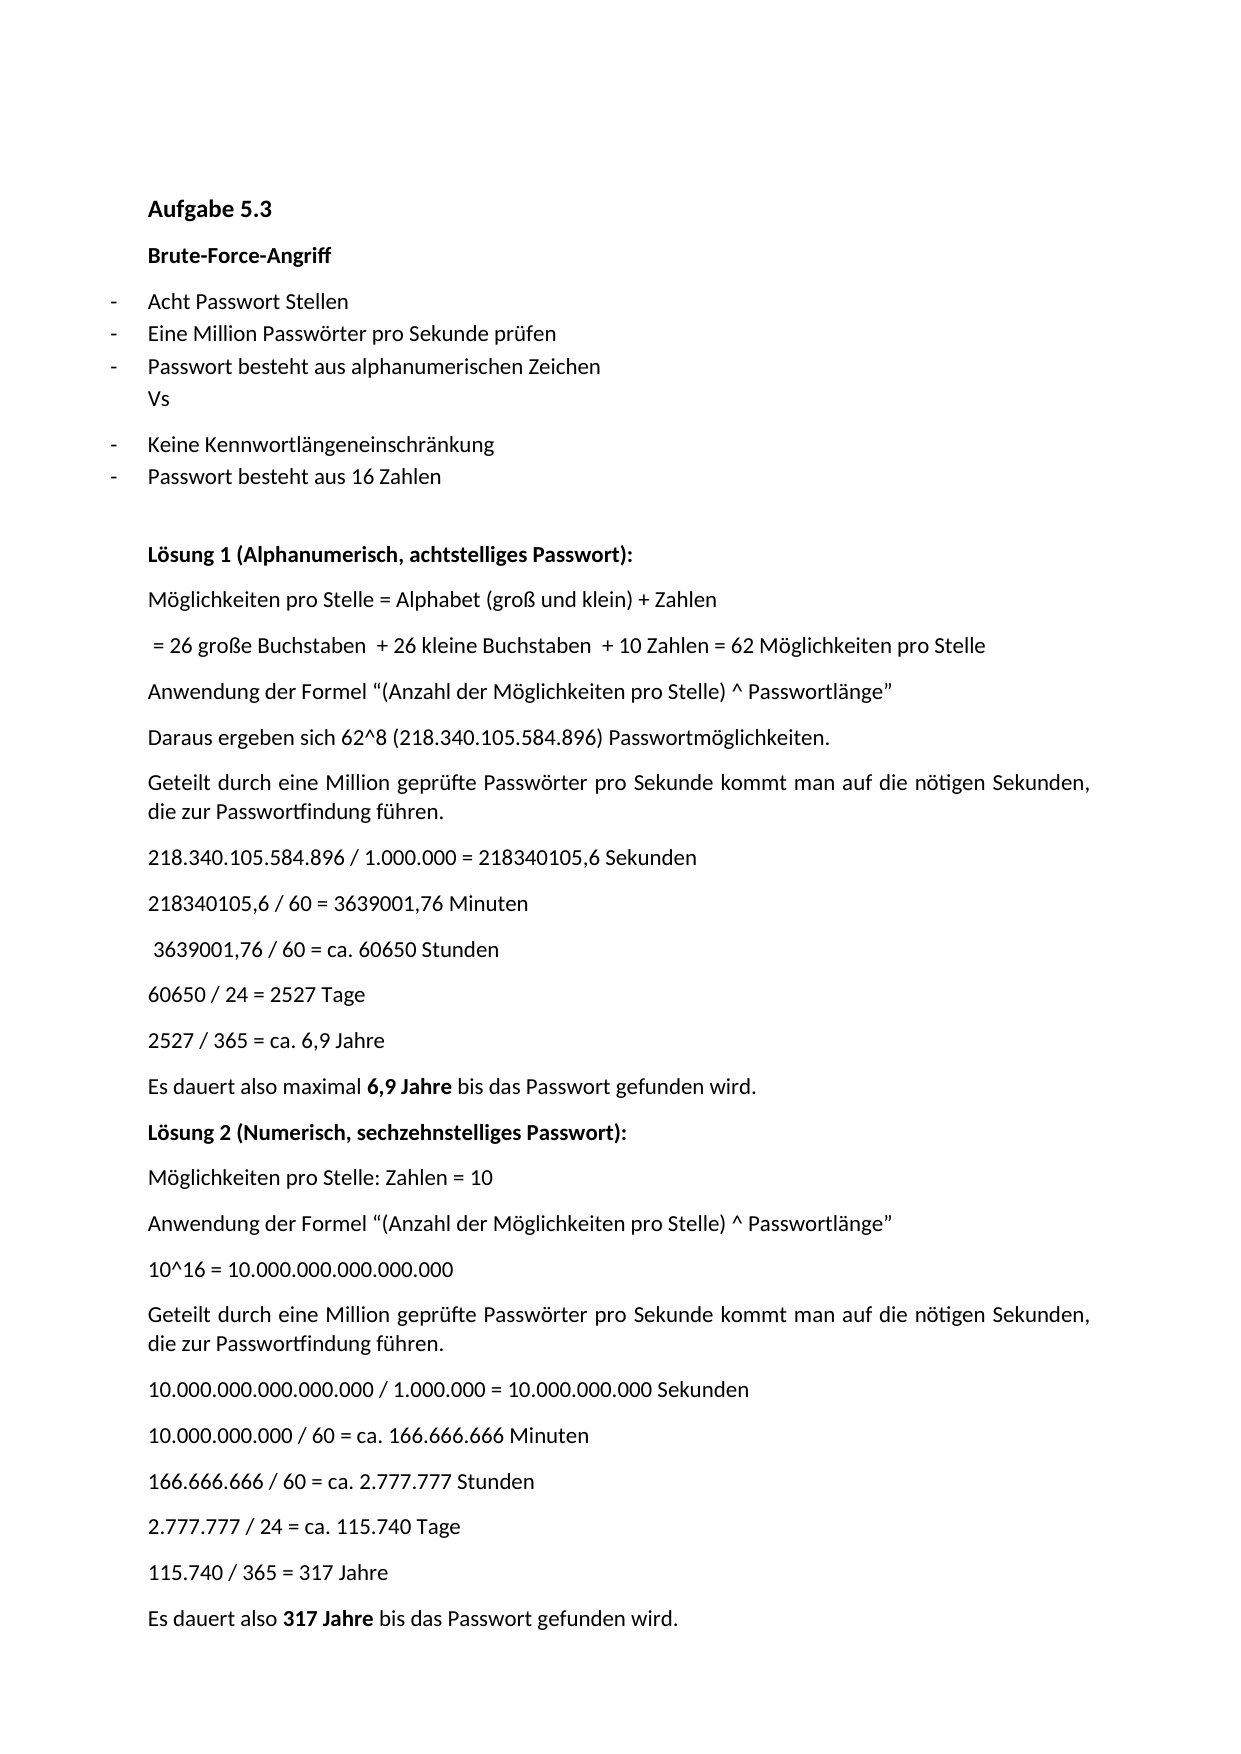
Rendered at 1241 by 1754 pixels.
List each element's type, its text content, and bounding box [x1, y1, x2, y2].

text 2.777.777 / 24 = ca. 115.740 Tage [148, 1512, 1093, 1541]
text 115.740 / 365 = 317 Jahre [148, 1558, 1093, 1586]
text Anwendung der Formel “(Anzahl der Möglichkeiten pro Stelle) ^ Passwortlänge” [148, 677, 1093, 705]
text Es dauert also 317 Jahre bis das Passwort gefunden wird. [148, 1604, 1093, 1632]
text Aufgabe 5.3 [148, 193, 1093, 224]
list Eine Million Passwörter pro Sekunde prüfen [110, 319, 1093, 348]
list Passwort besteht aus alphanumerischen Zeichen [110, 352, 1093, 380]
text Lösung 2 (Numerisch, sechzehnstelliges Passwort): [148, 1118, 1093, 1146]
text 166.666.666 / 60 = ca. 2.777.777 Stunden [148, 1467, 1093, 1495]
list Keine Kennwortlängeneinschränkung [110, 430, 1093, 458]
text Lösung 1 (Alphanumerisch, achtstelliges Passwort): [148, 540, 1093, 568]
text = 26 große Buchstaben + 26 kleine Buchstaben + 10 Zahlen = 62 Möglichkeiten pro Stelle [148, 631, 1093, 659]
list Acht Passwort Stellen [110, 287, 1093, 315]
text 10.000.000.000.000.000 / 1.000.000 = 10.000.000.000 Sekunden [148, 1375, 1093, 1403]
text Daraus ergeben sich 62^8 (218.340.105.584.896) Passwortmöglichkeiten. [148, 723, 1093, 751]
text 3639001,76 / 60 = ca. 60650 Stunden [148, 935, 1093, 963]
text Vs [148, 384, 1093, 412]
text Es dauert also maximal 6,9 Jahre bis das Passwort gefunden wird. [148, 1072, 1093, 1100]
list Passwort besteht aus 16 Zahlen [110, 462, 1093, 490]
text 218340105,6 / 60 = 3639001,76 Minuten [148, 889, 1093, 917]
text Anwendung der Formel “(Anzahl der Möglichkeiten pro Stelle) ^ Passwortlänge” [148, 1209, 1093, 1237]
text Brute-Force-Angriff [148, 242, 1093, 270]
text 2527 / 365 = ca. 6,9 Jahre [148, 1026, 1093, 1054]
text 10^16 = 10.000.000.000.000.000 [148, 1255, 1093, 1283]
text 60650 / 24 = 2527 Tage [148, 980, 1093, 1008]
text 218.340.105.584.896 / 1.000.000 = 218340105,6 Sekunden [148, 843, 1093, 871]
text Geteilt durch eine Million geprüfte Passwörter pro Sekunde kommt man auf die nötigen Sekunden, die zur Passwortfindung führen. [148, 768, 1093, 826]
text Möglichkeiten pro Stelle: Zahlen = 10 [148, 1163, 1093, 1191]
text Möglichkeiten pro Stelle = Alphabet (groß und klein) + Zahlen [148, 586, 1093, 613]
text Geteilt durch eine Million geprüfte Passwörter pro Sekunde kommt man auf die nötigen Sekunden, die zur Passwortfindung führen. [148, 1301, 1093, 1358]
text 10.000.000.000 / 60 = ca. 166.666.666 Minuten [148, 1421, 1093, 1449]
